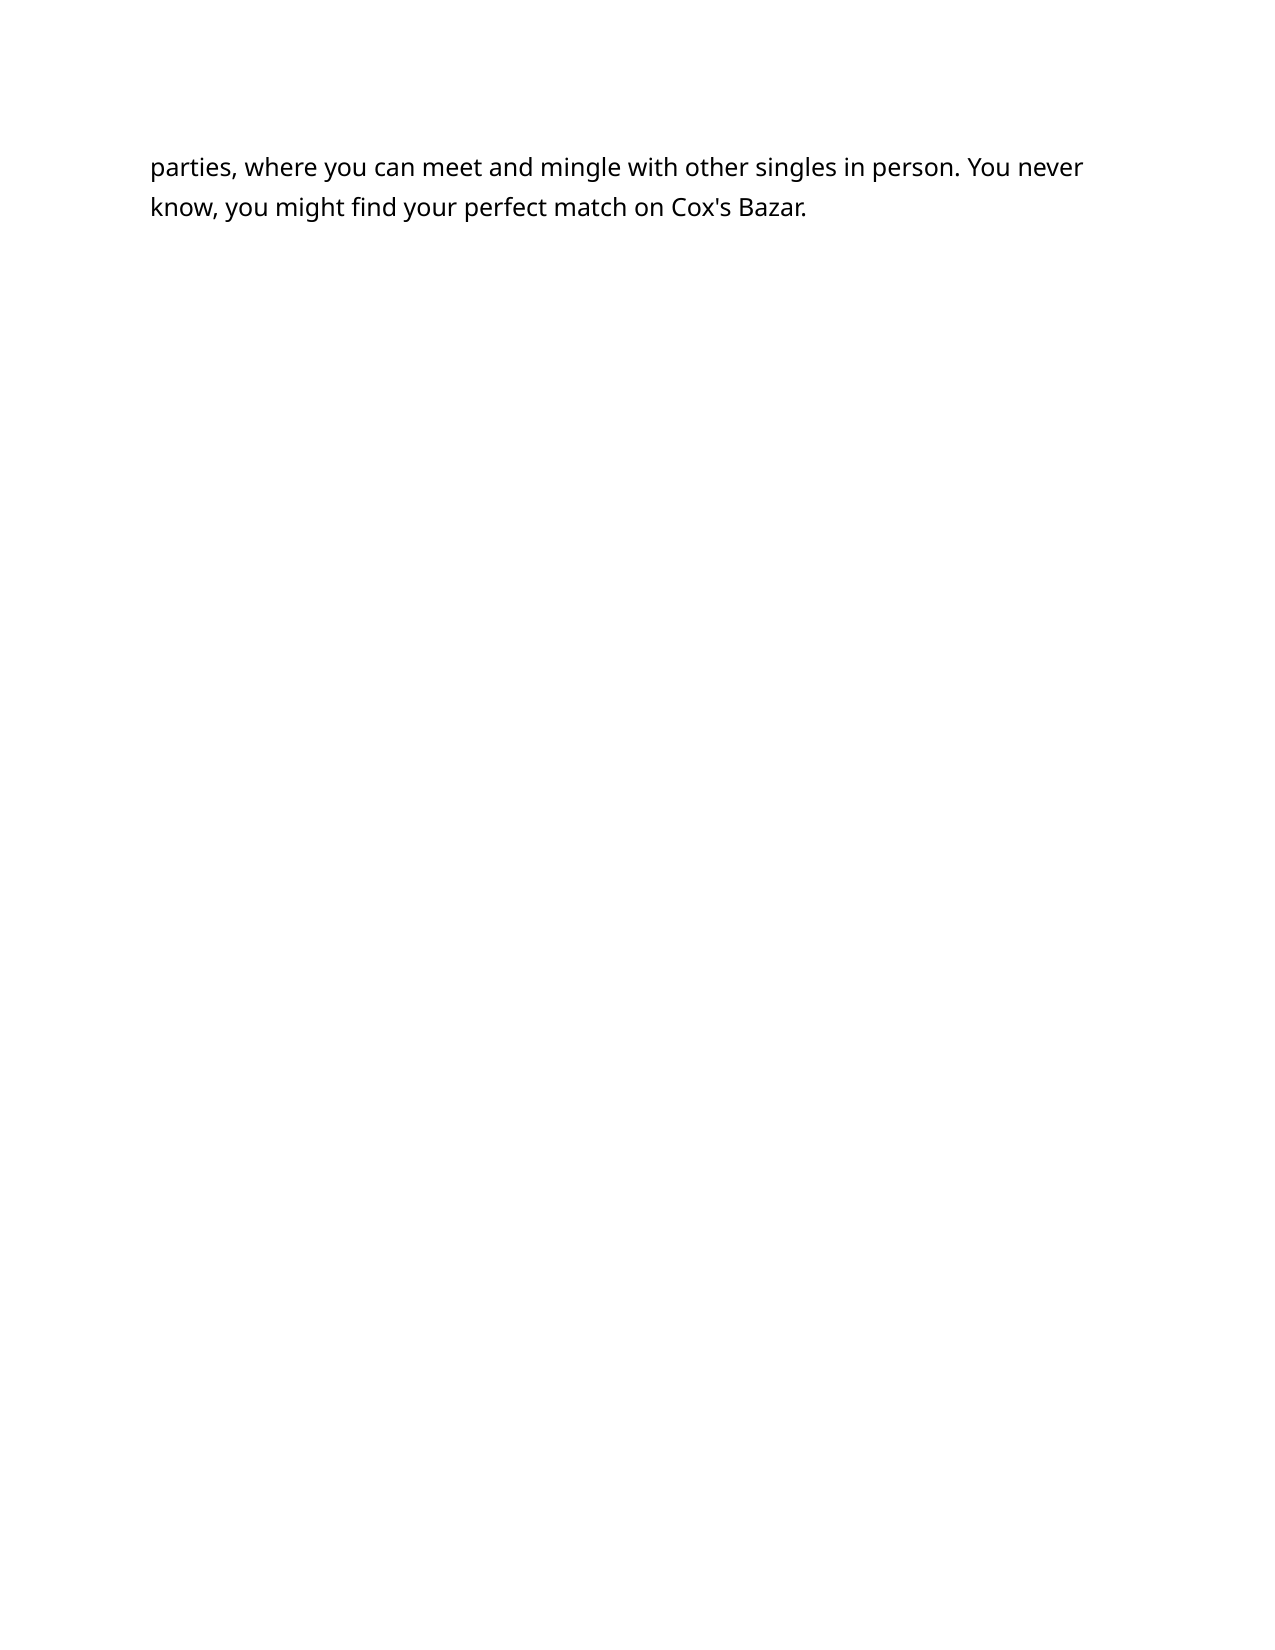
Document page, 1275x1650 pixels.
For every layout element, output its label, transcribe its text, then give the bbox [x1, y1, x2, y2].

text parties, where you can meet and mingle with other singles in person. You never know, you might find your perfect match on Cox's Bazar. [150, 150, 1125, 223]
